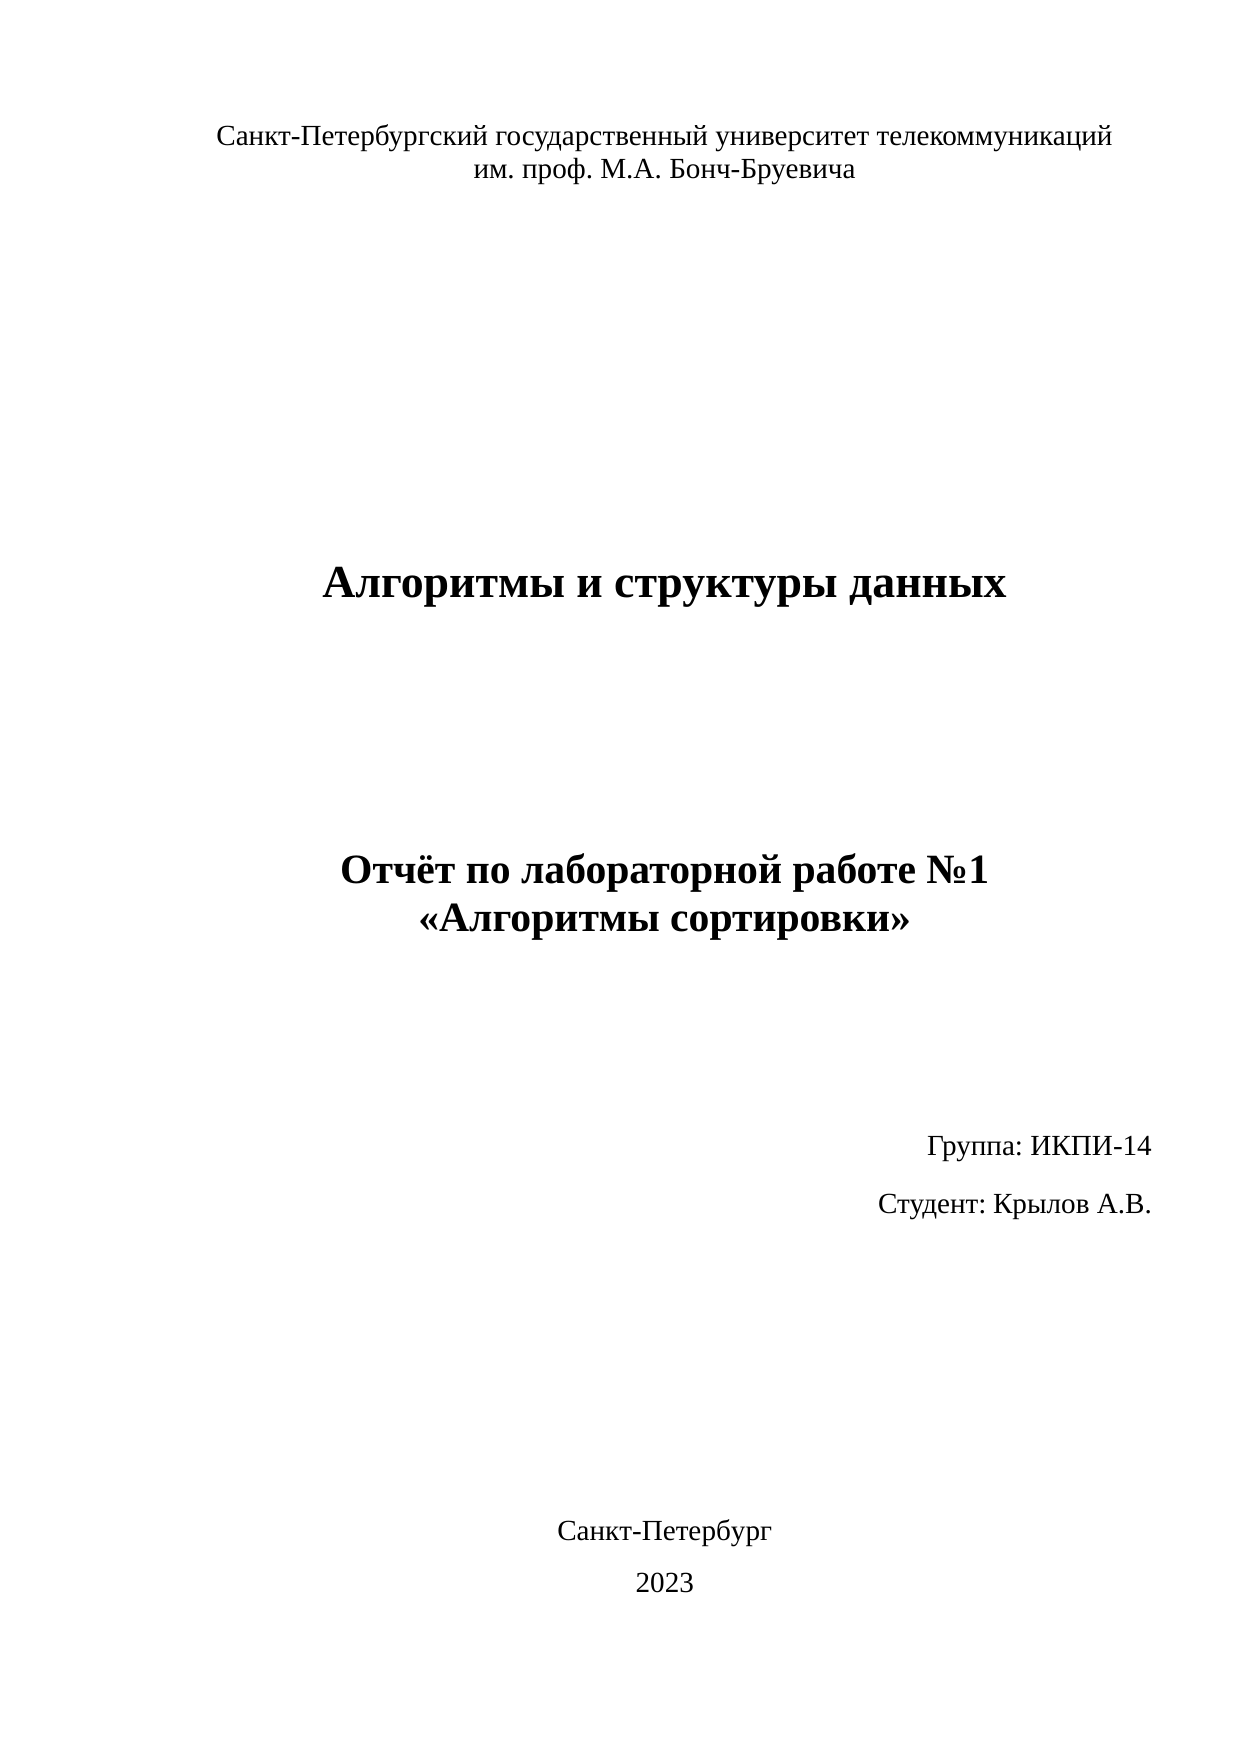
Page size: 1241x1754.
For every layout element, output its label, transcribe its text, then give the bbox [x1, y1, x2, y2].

text 2023 [177, 1565, 1152, 1598]
text Санкт-Петербургский государственный университет телекоммуникаций [177, 118, 1152, 152]
text им. проф. М.А. Бонч-Бруевича [177, 152, 1152, 185]
text Отчёт по лабораторной работе №1 «Алгоритмы сортировки» [177, 844, 1152, 940]
text Студент: Крылов А.В. [694, 1186, 1152, 1220]
text Санкт-Петербург [177, 1407, 1152, 1546]
text Алгоритмы и структуры данных [177, 554, 1152, 607]
text Группа: ИКПИ-14 [620, 1128, 1152, 1161]
